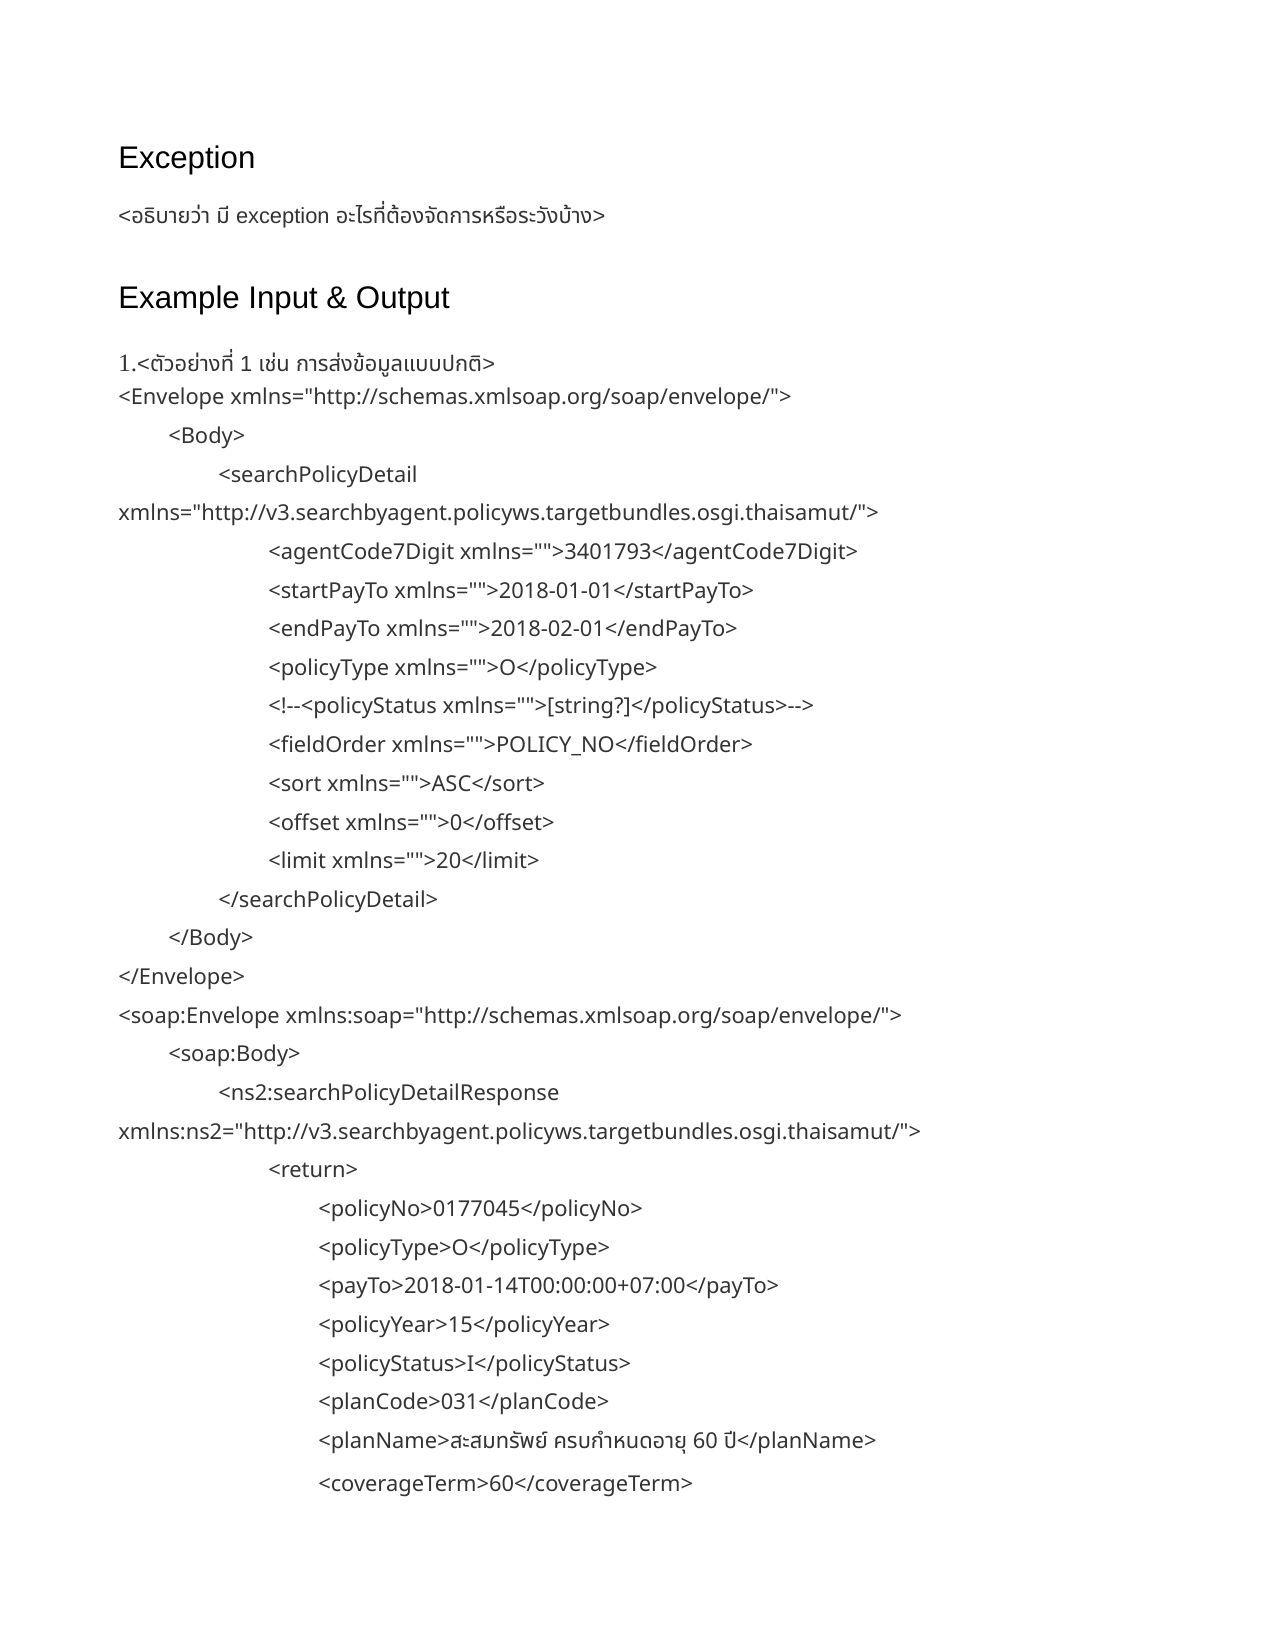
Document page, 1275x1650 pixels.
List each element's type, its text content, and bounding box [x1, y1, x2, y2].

text <Envelope xmlns="http://schemas.xmlsoap.org/soap/envelope/"> [118, 381, 1157, 411]
text <policyType>O</policyType> [118, 1232, 1157, 1261]
text </searchPolicyDetail> [118, 884, 1157, 913]
list <ตัวอย่างที่ 1 เช่น การส่งข้อมูลแบบปกติ> [118, 348, 1157, 377]
text <soap:Body> [118, 1038, 1157, 1068]
text <endPayTo xmlns="">2018-02-01</endPayTo> [118, 613, 1157, 643]
text </Body> [118, 922, 1157, 952]
text <planCode>031</planCode> [118, 1386, 1157, 1416]
text <policyNo>0177045</policyNo> [118, 1193, 1157, 1223]
text <!--<policyStatus xmlns="">[string?]</policyStatus>--> [118, 691, 1157, 720]
subtitle Exception [118, 139, 1157, 175]
text <อธิบายว่า มี exception อะไรที่ต้องจัดการหรือระวังบ้าง> [118, 203, 1157, 228]
text <return> [118, 1154, 1157, 1184]
text <coverageTerm>60</coverageTerm> [118, 1468, 1157, 1498]
text <policyStatus>I</policyStatus> [118, 1347, 1157, 1377]
text <policyYear>15</policyYear> [118, 1309, 1157, 1339]
text <policyType xmlns="">O</policyType> [118, 652, 1157, 682]
text <planName>สะสมทรัพย์ ครบกำหนดอายุ 60 ปี</planName> [118, 1425, 1157, 1458]
text <soap:Envelope xmlns:soap="http://schemas.xmlsoap.org/soap/envelope/"> [118, 1000, 1157, 1029]
text <agentCode7Digit xmlns="">3401793</agentCode7Digit> [118, 536, 1157, 566]
text <payTo>2018-01-14T00:00:00+07:00</payTo> [118, 1270, 1157, 1300]
text <fieldOrder xmlns="">POLICY_NO</fieldOrder> [118, 729, 1157, 759]
text <searchPolicyDetail xmlns="http://v3.searchbyagent.policyws.targetbundles.osgi.thaisamut/"> [118, 459, 1157, 527]
text <sort xmlns="">ASC</sort> [118, 768, 1157, 798]
text <startPayTo xmlns="">2018-01-01</startPayTo> [118, 574, 1157, 604]
text </Envelope> [118, 961, 1157, 991]
text <limit xmlns="">20</limit> [118, 845, 1157, 875]
text <offset xmlns="">0</offset> [118, 806, 1157, 836]
subtitle Example Input & Output [118, 279, 1157, 315]
text <ns2:searchPolicyDetailResponse xmlns:ns2="http://v3.searchbyagent.policyws.targetbundles.osgi.thaisamut/"> [118, 1077, 1157, 1145]
text <Body> [118, 420, 1157, 450]
